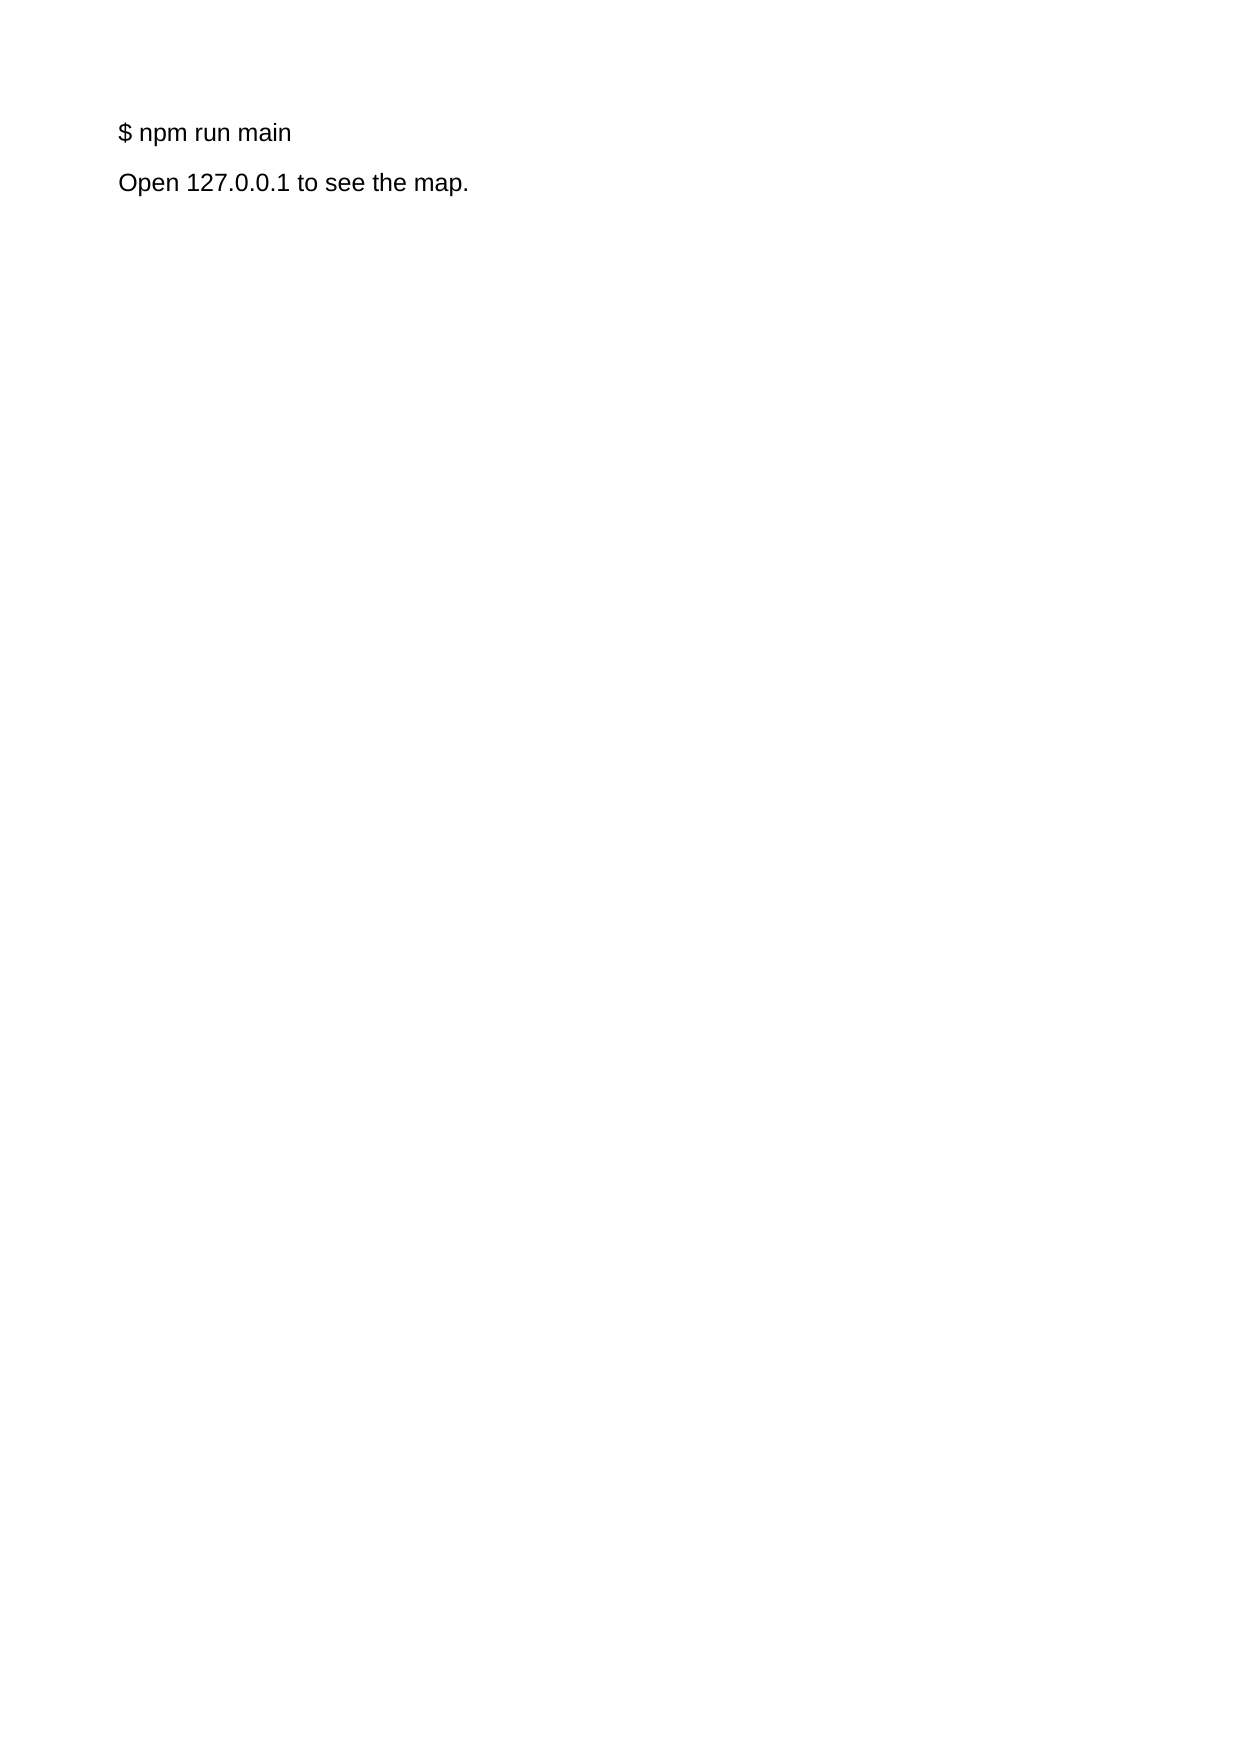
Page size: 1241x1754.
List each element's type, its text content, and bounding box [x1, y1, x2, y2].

text Open 127.0.0.1 to see the map. [118, 168, 1122, 196]
text $ npm run main [118, 118, 1122, 147]
